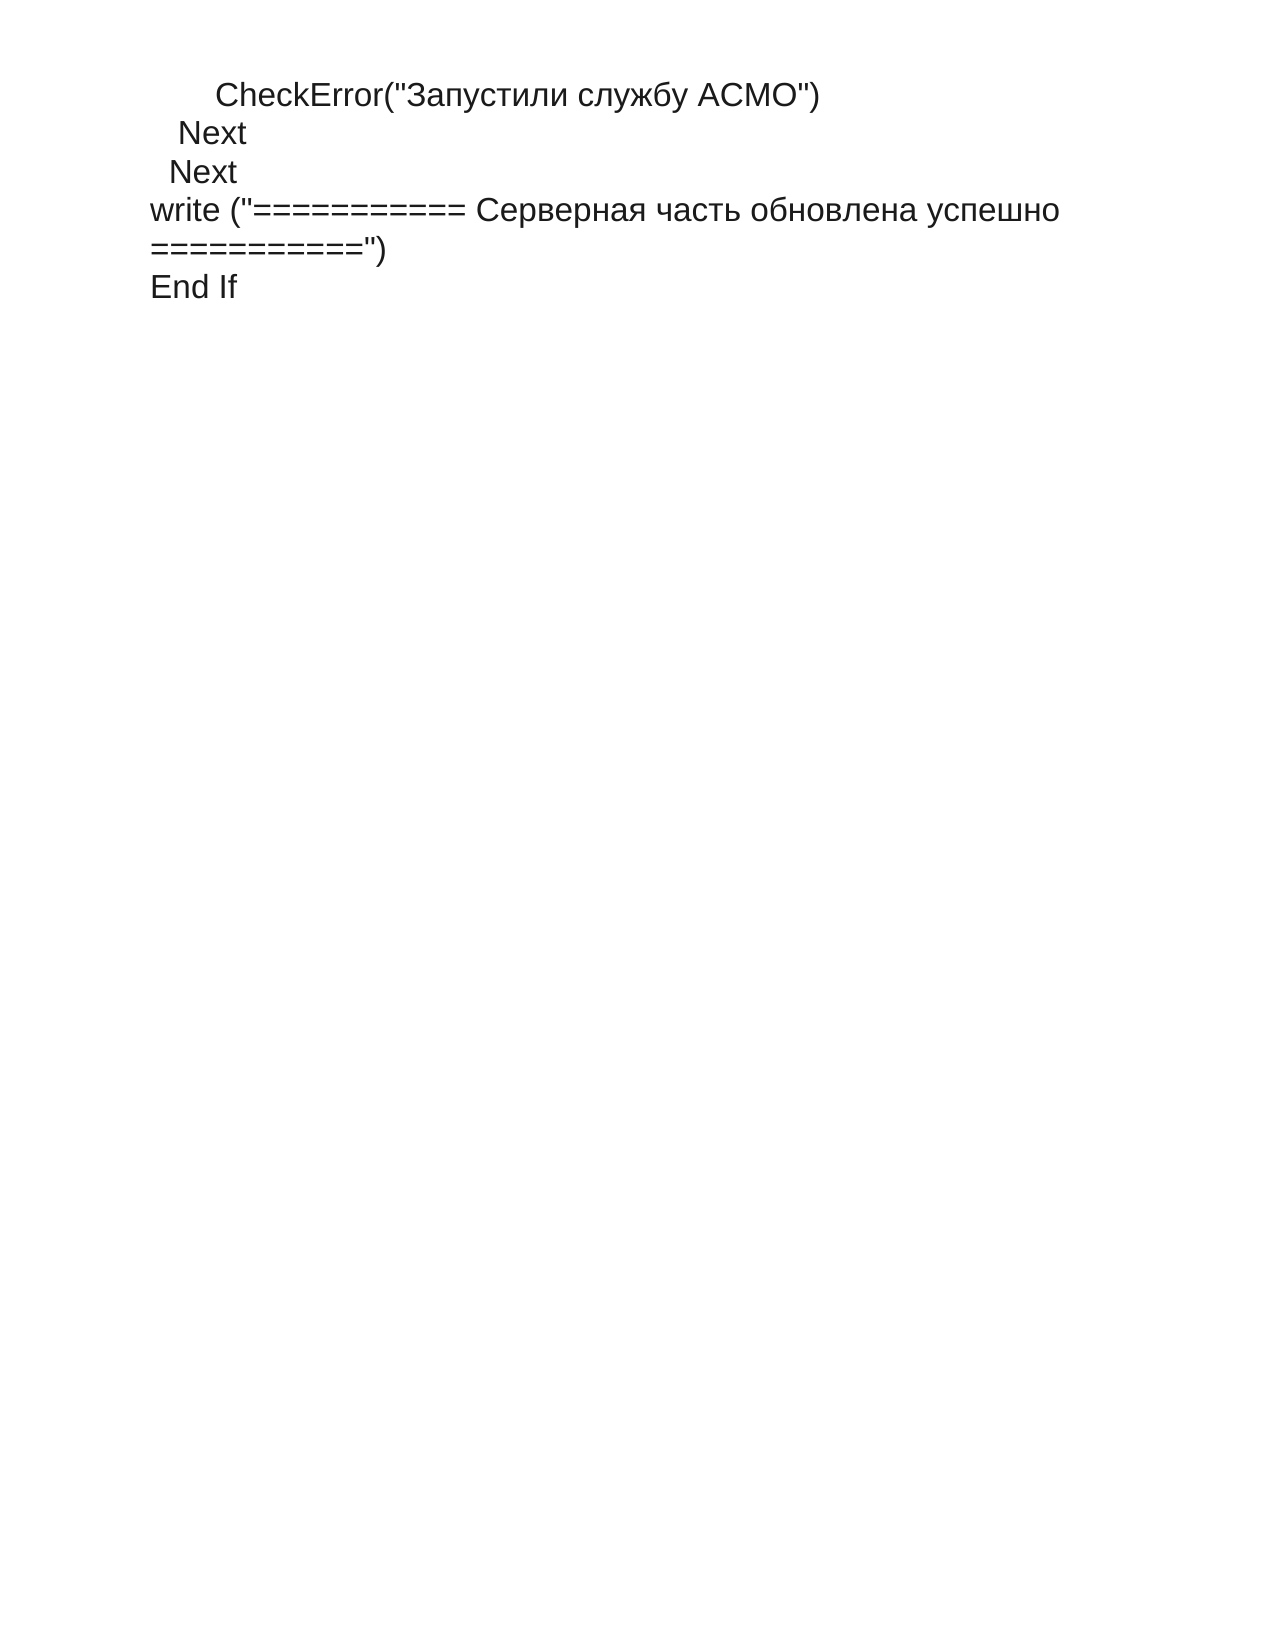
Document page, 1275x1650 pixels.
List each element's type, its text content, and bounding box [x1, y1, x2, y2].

text Next [150, 152, 1125, 190]
text End If [150, 267, 1125, 306]
text write ("=========== Серверная часть обновлена успешно ===========") [150, 190, 1125, 267]
text Next [150, 113, 1125, 152]
text CheckError("Запустили службу АСМО") [150, 75, 1125, 113]
